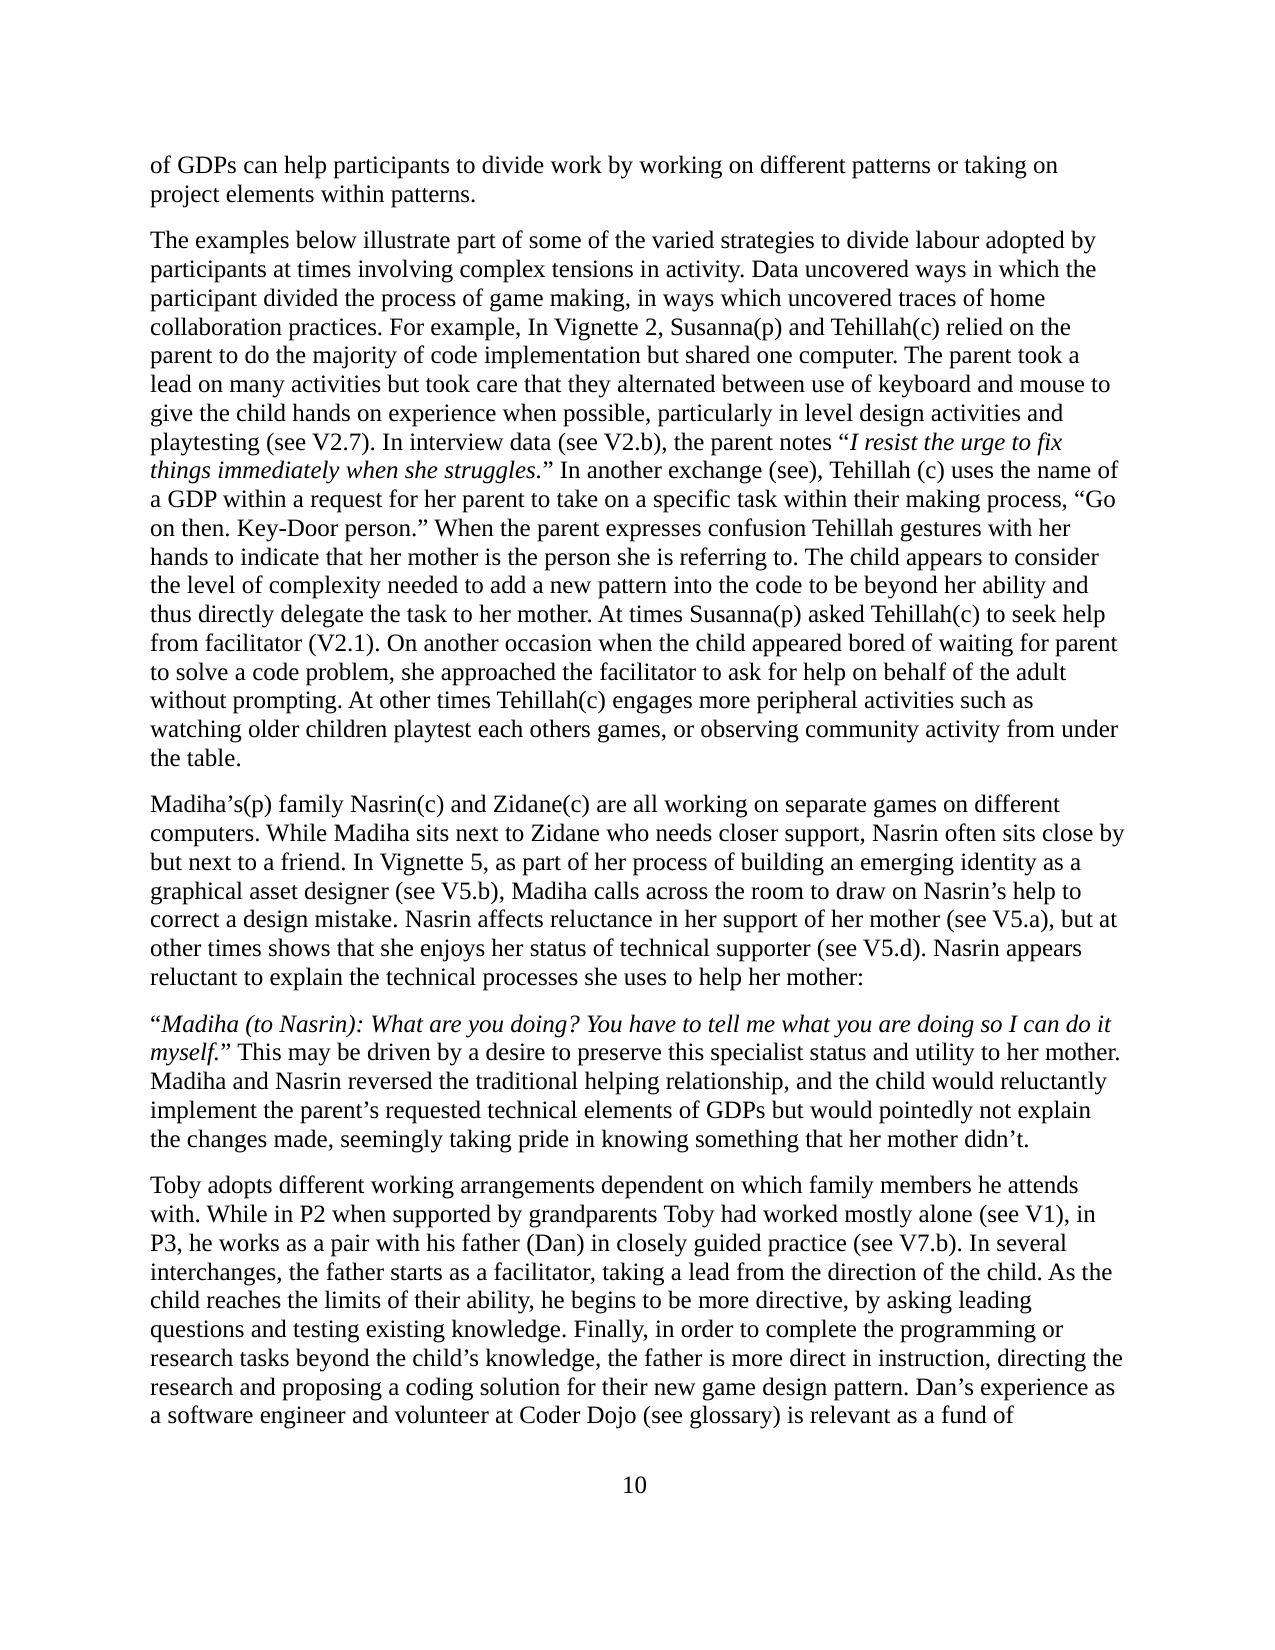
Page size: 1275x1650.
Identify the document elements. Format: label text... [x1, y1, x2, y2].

text of GDPs can help participants to divide work by working on different patterns or taking on project elements within patterns. [150, 150, 1125, 207]
text Madiha’s(p) family Nasrin(c) and Zidane(c) are all working on separate games on different computers. While Madiha sits next to Zidane who needs closer support, Nasrin often sits close by but next to a friend. In Vignette 5, as part of her process of building an emerging identity as a graphical asset designer (see V5.b), Madiha calls across the room to draw on Nasrin’s help to correct a design mistake. Nasrin affects reluctance in her support of her mother (see V5.a), but at other times shows that she enjoys her status of technical supporter (see V5.d). Nasrin appears reluctant to explain the technical processes she uses to help her mother: [150, 789, 1125, 991]
text The examples below illustrate part of some of the varied strategies to divide labour adopted by participants at times involving complex tensions in activity. Data uncovered ways in which the participant divided the process of game making, in ways which uncovered traces of home collaboration practices. For example, In Vignette 2, Susanna(p) and Tehillah(c) relied on the parent to do the majority of code implementation but shared one computer. The parent took a lead on many activities but took care that they alternated between use of keyboard and mouse to give the child hands on experience when possible, particularly in level design activities and playtesting (see V2.7). In interview data (see V2.b), the parent notes “I resist the urge to fix things immediately when she struggles.” In another exchange (see), Tehillah (c) uses the name of a GDP within a request for her parent to take on a specific task within their making process, “Go on then. Key-Door person.” When the parent expresses confusion Tehillah gestures with her hands to indicate that her mother is the person she is referring to. The child appears to consider the level of complexity needed to add a new pattern into the code to be beyond her ability and thus directly delegate the task to her mother. At times Susanna(p) asked Tehillah(c) to seek help from facilitator (V2.1). On another occasion when the child appeared bored of waiting for parent to solve a code problem, she approached the facilitator to ask for help on behalf of the adult without prompting. At other times Tehillah(c) engages more peripheral activities such as watching older children playtest each others games, or observing community activity from under the table. [150, 225, 1125, 772]
text “Madiha (to Nasrin): What are you doing? You have to tell me what you are doing so I can do it myself.” This may be driven by a desire to preserve this specialist status and utility to her mother. Madiha and Nasrin reversed the traditional helping relationship, and the child would reluctantly implement the parent’s requested technical elements of GDPs but would pointedly not explain the changes made, seemingly taking pride in knowing something that her mother didn’t. [150, 1009, 1125, 1152]
text Toby adopts different working arrangements dependent on which family members he attends with. While in P2 when supported by grandparents Toby had worked mostly alone (see V1), in P3, he works as a pair with his father (Dan) in closely guided practice (see V7.b). In several interchanges, the father starts as a facilitator, taking a lead from the direction of the child. As the child reaches the limits of their ability, he begins to be more directive, by asking leading questions and testing existing knowledge. Finally, in order to complete the programming or research tasks beyond the child’s knowledge, the father is more direct in instruction, directing the research and proposing a coding solution for their new game design pattern. Dan’s experience as a software engineer and volunteer at Coder Dojo (see glossary) is relevant as a fund of [150, 1170, 1125, 1429]
